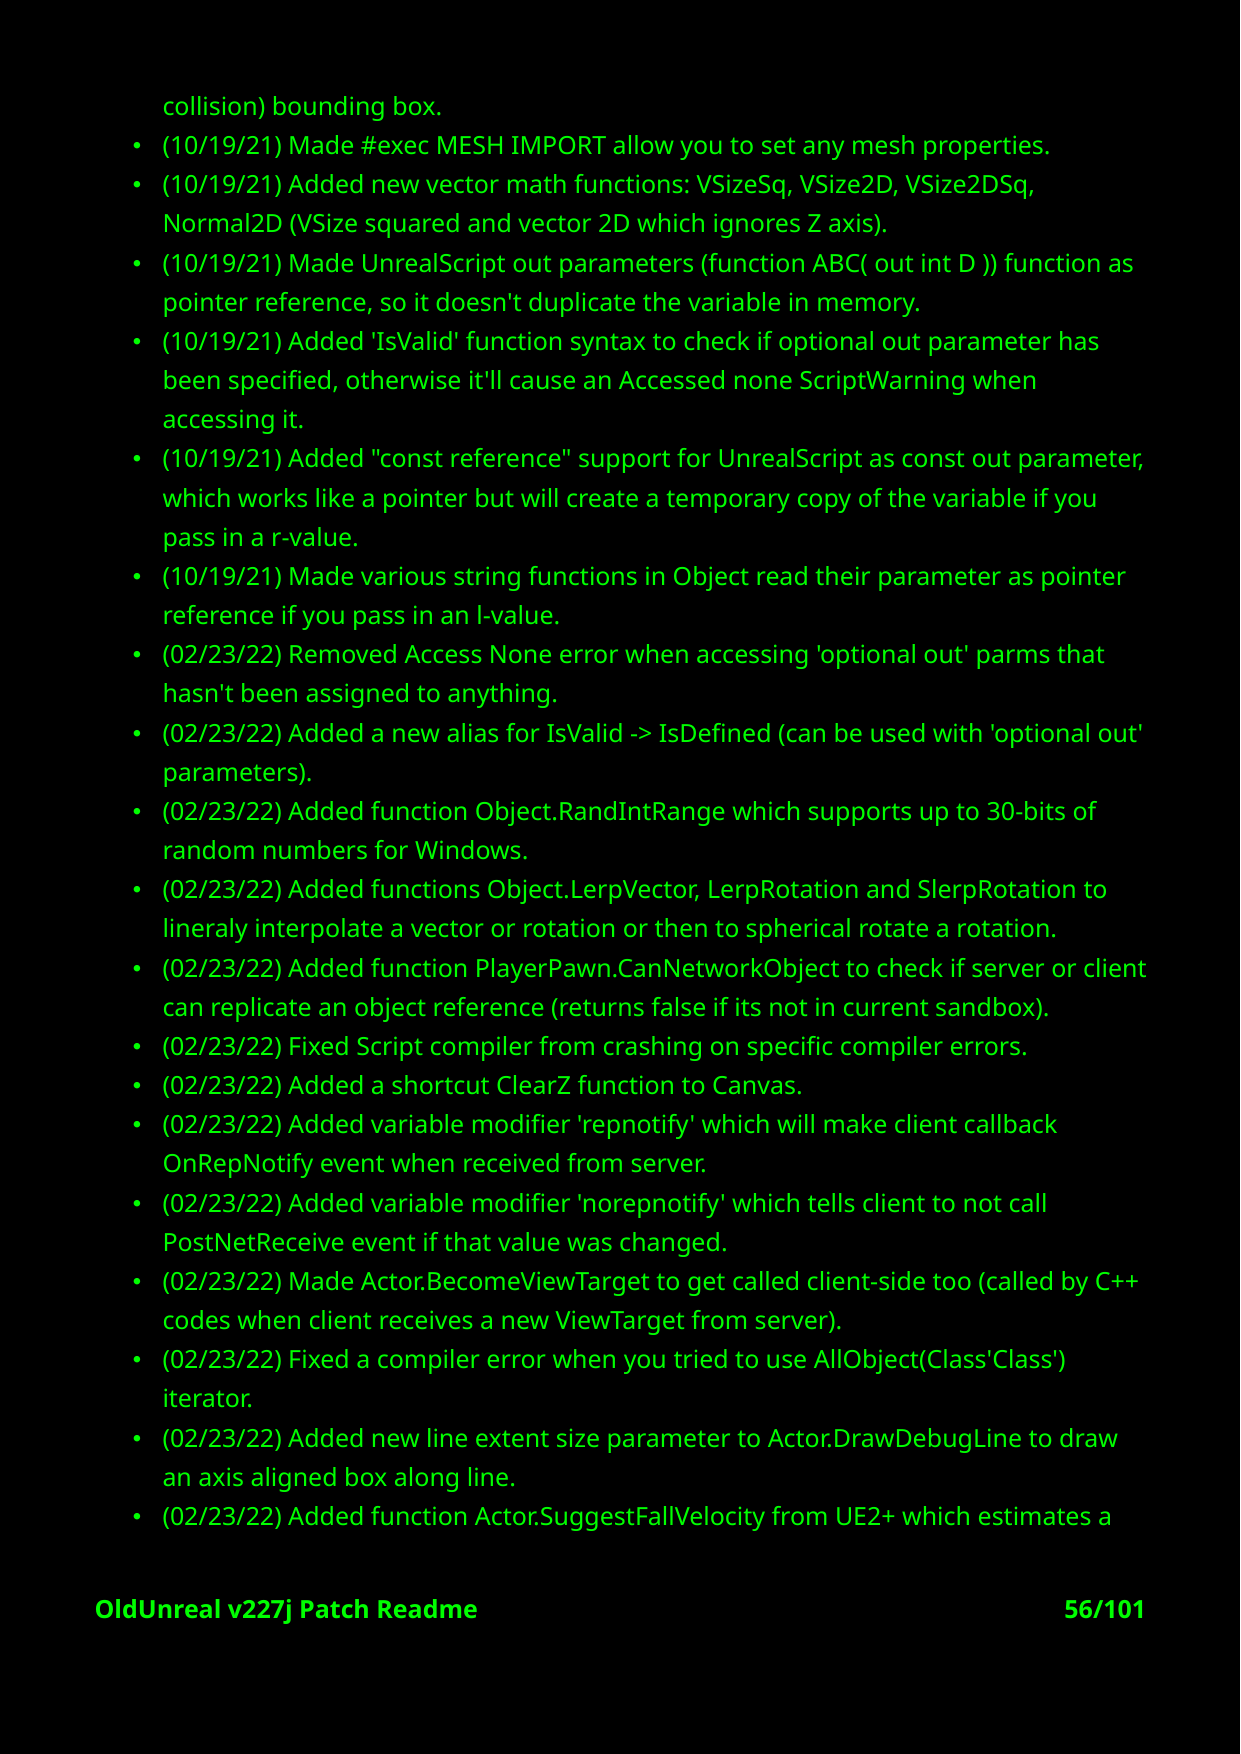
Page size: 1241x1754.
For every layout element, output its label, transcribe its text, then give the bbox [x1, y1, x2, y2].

list (10/19/21) Made #exec MESH IMPORT allow you to set any mesh properties. [133, 128, 1152, 162]
list (02/23/22) Added function PlayerPawn.CanNetworkObject to check if server or client can replicate an object reference (returns false if its not in current sandbox). [133, 950, 1152, 1023]
list (02/23/22) Fixed Script compiler from crashing on specific compiler errors. [133, 1028, 1152, 1063]
list (02/23/22) Added function Actor.SuggestFallVelocity from UE2+ which estimates a [133, 1498, 1152, 1533]
list (02/23/22) Added variable modifier 'norepnotify' which tells client to not call PostNetReceive event if that value was changed. [133, 1185, 1152, 1258]
list (02/23/22) Fixed a compiler error when you tried to use AllObject(Class'Class') iterator. [133, 1342, 1152, 1415]
list (02/23/22) Added variable modifier 'repnotify' which will make client callback OnRepNotify event when received from server. [133, 1107, 1152, 1180]
list (02/23/22) Added function Object.RandIntRange which supports up to 30-bits of random numbers for Windows. [133, 793, 1152, 867]
list (02/23/22) Added functions Object.LerpVector, LerpRotation and SlerpRotation to lineraly interpolate a vector or rotation or then to spherical rotate a rotation. [133, 872, 1152, 945]
list (10/19/21) Added "const reference" support for UnrealScript as const out parameter, which works like a pointer but will create a temporary copy of the variable if you pass in a r-value. [133, 441, 1152, 553]
list collision) bounding box. [133, 88, 1152, 123]
list (10/19/21) Added 'IsValid' function syntax to check if optional out parameter has been specified, otherwise it'll cause an Accessed none ScriptWarning when accessing it. [133, 323, 1152, 436]
list (02/23/22) Made Actor.BecomeViewTarget to get called client-side too (called by C++ codes when client receives a new ViewTarget from server). [133, 1263, 1152, 1337]
list (10/19/21) Made various string functions in Object read their parameter as pointer reference if you pass in an l-value. [133, 558, 1152, 632]
list (10/19/21) Added new vector math functions: VSizeSq, VSize2D, VSize2DSq, Normal2D (VSize squared and vector 2D which ignores Z axis). [133, 167, 1152, 240]
list (02/23/22) Added a new alias for IsValid -> IsDefined (can be used with 'optional out' parameters). [133, 715, 1152, 788]
list (02/23/22) Removed Access None error when accessing 'optional out' parms that hasn't been assigned to anything. [133, 637, 1152, 710]
list (10/19/21) Made UnrealScript out parameters (function ABC( out int D )) function as pointer reference, so it doesn't duplicate the variable in memory. [133, 245, 1152, 318]
list (02/23/22) Added a shortcut ClearZ function to Canvas. [133, 1068, 1152, 1102]
list (02/23/22) Added new line extent size parameter to Actor.DrawDebugLine to draw an axis aligned box along line. [133, 1420, 1152, 1493]
